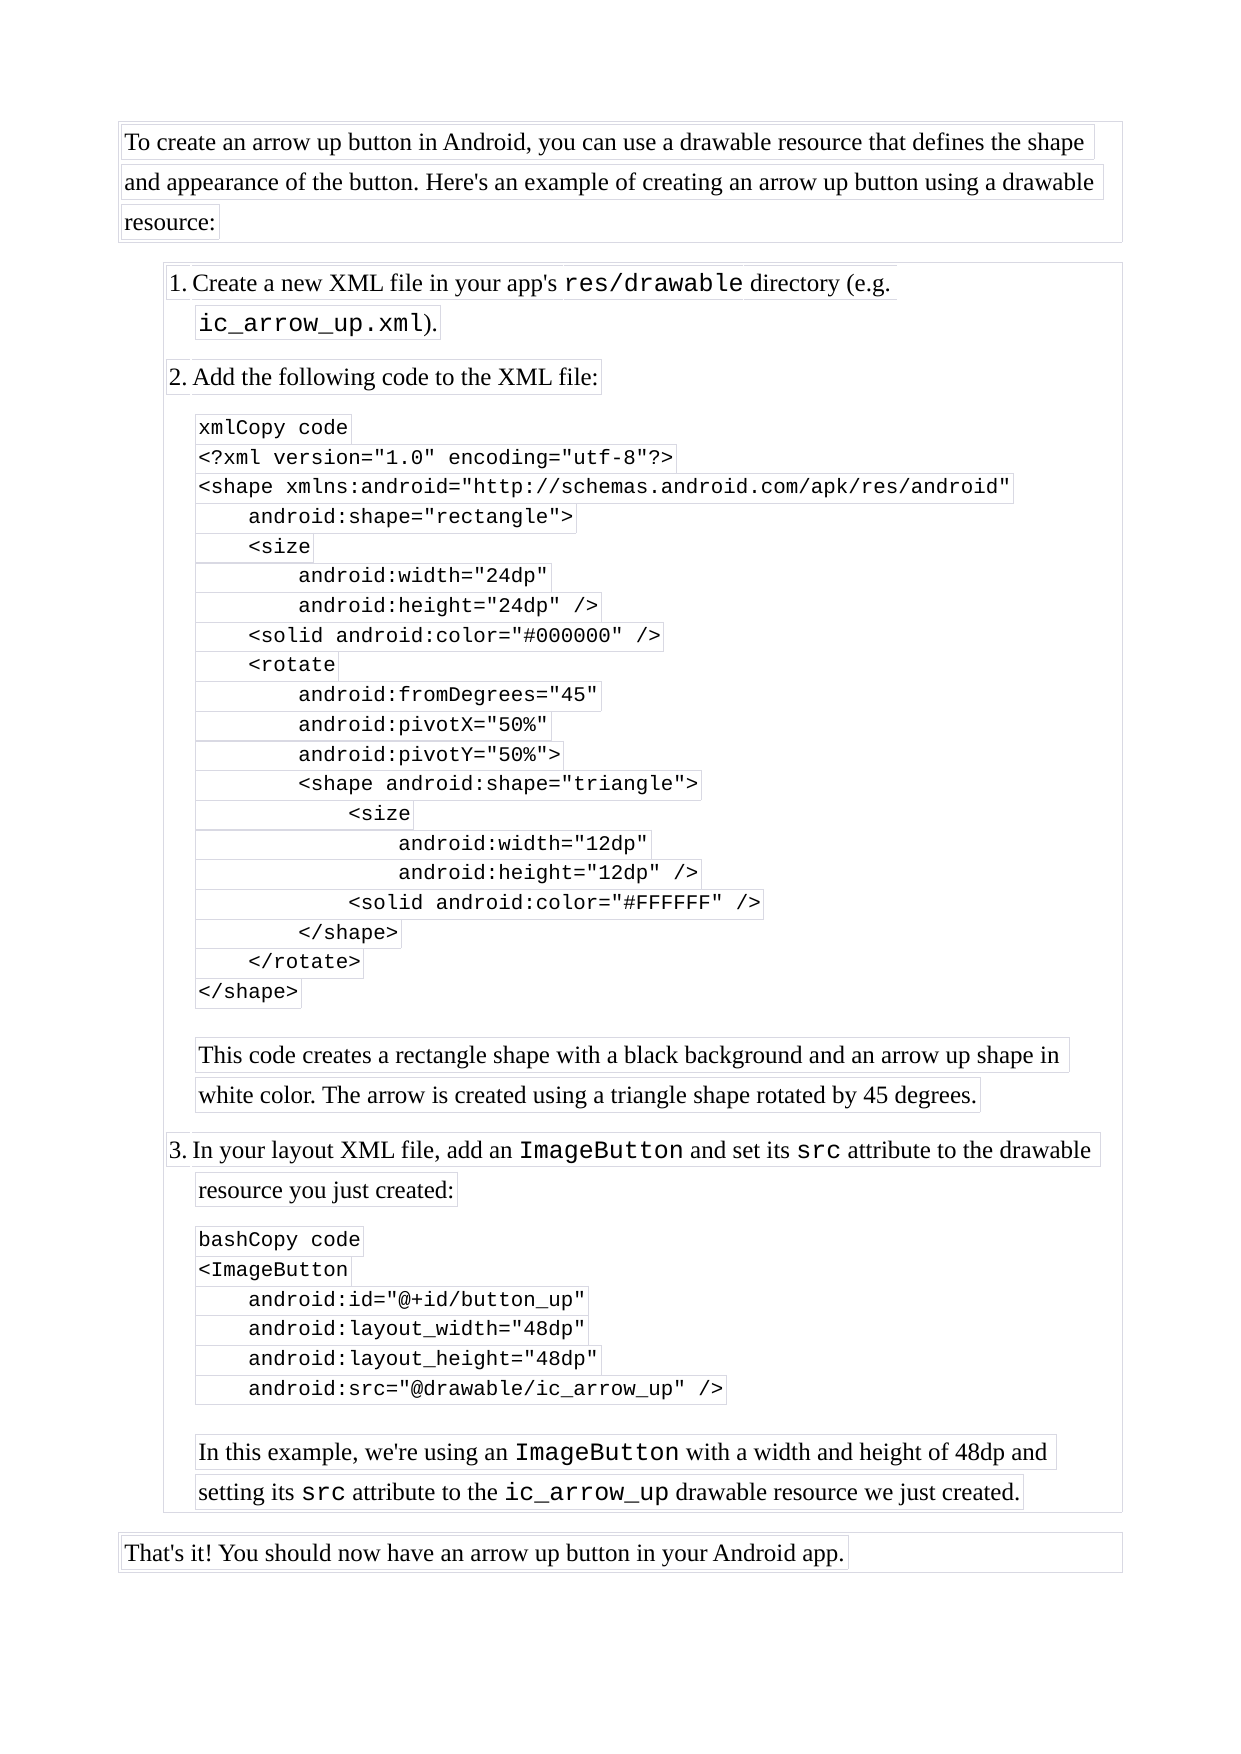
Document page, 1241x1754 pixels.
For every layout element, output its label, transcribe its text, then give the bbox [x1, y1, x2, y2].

list <?xml version="1.0" encoding="utf-8"?> [196, 445, 676, 470]
list android:fromDegrees="45" [196, 682, 601, 708]
list <?xml version="1.0" encoding="utf-8"?> [352, 441, 1122, 470]
text To create an arrow up button in Android, you can use a drawable resource that defines the shape and appearance of the button. Here's an example of creating an arrow up button using a drawable resource: [119, 122, 1122, 242]
list <solid android:color="#FFFFFF" /> [164, 886, 195, 916]
list </shape> [196, 920, 401, 945]
list xmlCopy code [164, 411, 1122, 441]
list <shape xmlns:android="http://schemas.android.com/apk/res/android" [196, 474, 1013, 500]
list android:pivotX="50%" [196, 712, 551, 737]
list android:height="12dp" /> [652, 856, 1122, 886]
list This code creates a rectangle shape with a black background and an arrow up shape in white color. The arrow is created using a triangle shape rotated by 45 degrees. [164, 1034, 1122, 1112]
list <shape xmlns:android="http://schemas.android.com/apk/res/android" [677, 470, 1122, 500]
list android:id="@+id/button_up" [196, 1287, 588, 1312]
list <shape android:shape="triangle"> [196, 771, 701, 797]
list [352, 1253, 1122, 1283]
list android:height="24dp" /> [164, 589, 195, 619]
list [414, 797, 1122, 827]
list android:src="@drawable/ic_arrow_up" /> [196, 1376, 726, 1404]
list [164, 916, 195, 945]
list <size [196, 534, 313, 559]
list android:width="12dp" [164, 827, 195, 856]
list android:pivotY="50%"> [164, 737, 195, 767]
list android:fromDegrees="45" [339, 678, 1122, 708]
list [164, 708, 195, 737]
list android:height="24dp" /> [552, 589, 1122, 619]
list [164, 530, 195, 559]
list </shape> [196, 979, 301, 1008]
list [364, 945, 1122, 975]
list android:layout_height="48dp" [196, 1346, 601, 1372]
list android:pivotY="50%"> [196, 742, 563, 767]
list [314, 530, 1122, 559]
list <rotate [196, 652, 338, 678]
list android:layout_height="48dp" [164, 1342, 195, 1372]
list <solid android:color="#000000" /> [602, 619, 1122, 648]
list <?xml version="1.0" encoding="utf-8"?> [164, 441, 195, 470]
list [164, 945, 195, 975]
list android:id="@+id/button_up" [352, 1283, 1122, 1312]
text That's it! You should now have an arrow up button in your Android app. [119, 1533, 1122, 1572]
list <shape android:shape="triangle"> [564, 767, 1122, 797]
list android:layout_width="48dp" [196, 1316, 588, 1342]
list <shape android:shape="triangle"> [164, 767, 195, 797]
list android:width="24dp" [196, 564, 551, 589]
list android:fromDegrees="45" [164, 678, 195, 708]
list [164, 1253, 195, 1283]
list [164, 500, 195, 530]
list <solid android:color="#FFFFFF" /> [702, 886, 1122, 916]
list [577, 500, 1122, 530]
list android:pivotY="50%"> [552, 737, 1122, 767]
list [164, 1312, 195, 1342]
list <solid android:color="#000000" /> [196, 623, 663, 648]
list Create a new XML file in your app's res/drawable directory (e.g. ic_arrow_up.xml). [164, 263, 1122, 339]
list [402, 916, 1122, 945]
list bashCopy code [164, 1223, 1122, 1253]
list android:src="@drawable/ic_arrow_up" /> [602, 1372, 1122, 1404]
list android:layout_height="48dp" [589, 1342, 1122, 1372]
list [302, 975, 1122, 1008]
list In your layout XML file, add an ImageButton and set its src attribute to the drawable resource you just created: [164, 1129, 1122, 1207]
list <ImageButton [196, 1257, 351, 1283]
list <solid android:color="#000000" /> [164, 619, 195, 648]
list [164, 648, 195, 678]
list [164, 797, 195, 827]
list android:width="12dp" [196, 831, 651, 856]
list android:height="12dp" /> [196, 860, 701, 886]
list android:height="24dp" /> [196, 593, 601, 619]
list android:src="@drawable/ic_arrow_up" /> [164, 1372, 195, 1404]
list [552, 708, 1122, 737]
list <size [196, 801, 413, 827]
list [589, 1312, 1122, 1342]
list android:height="12dp" /> [164, 856, 195, 886]
list android:width="12dp" [414, 827, 1122, 856]
list android:shape="rectangle"> [196, 504, 576, 530]
list </rotate> [196, 949, 363, 975]
list Add the following code to the XML file: [164, 356, 1122, 394]
list android:id="@+id/button_up" [164, 1283, 195, 1312]
list In this example, we're using an ImageButton with a width and height of 48dp and setting its src attribute to the ic_arrow_up drawable resource we just created. [164, 1431, 1122, 1512]
list android:width="24dp" [314, 559, 1122, 589]
list [339, 648, 1122, 678]
list android:width="24dp" [164, 559, 195, 589]
list <solid android:color="#FFFFFF" /> [196, 890, 763, 916]
list [164, 975, 195, 1008]
